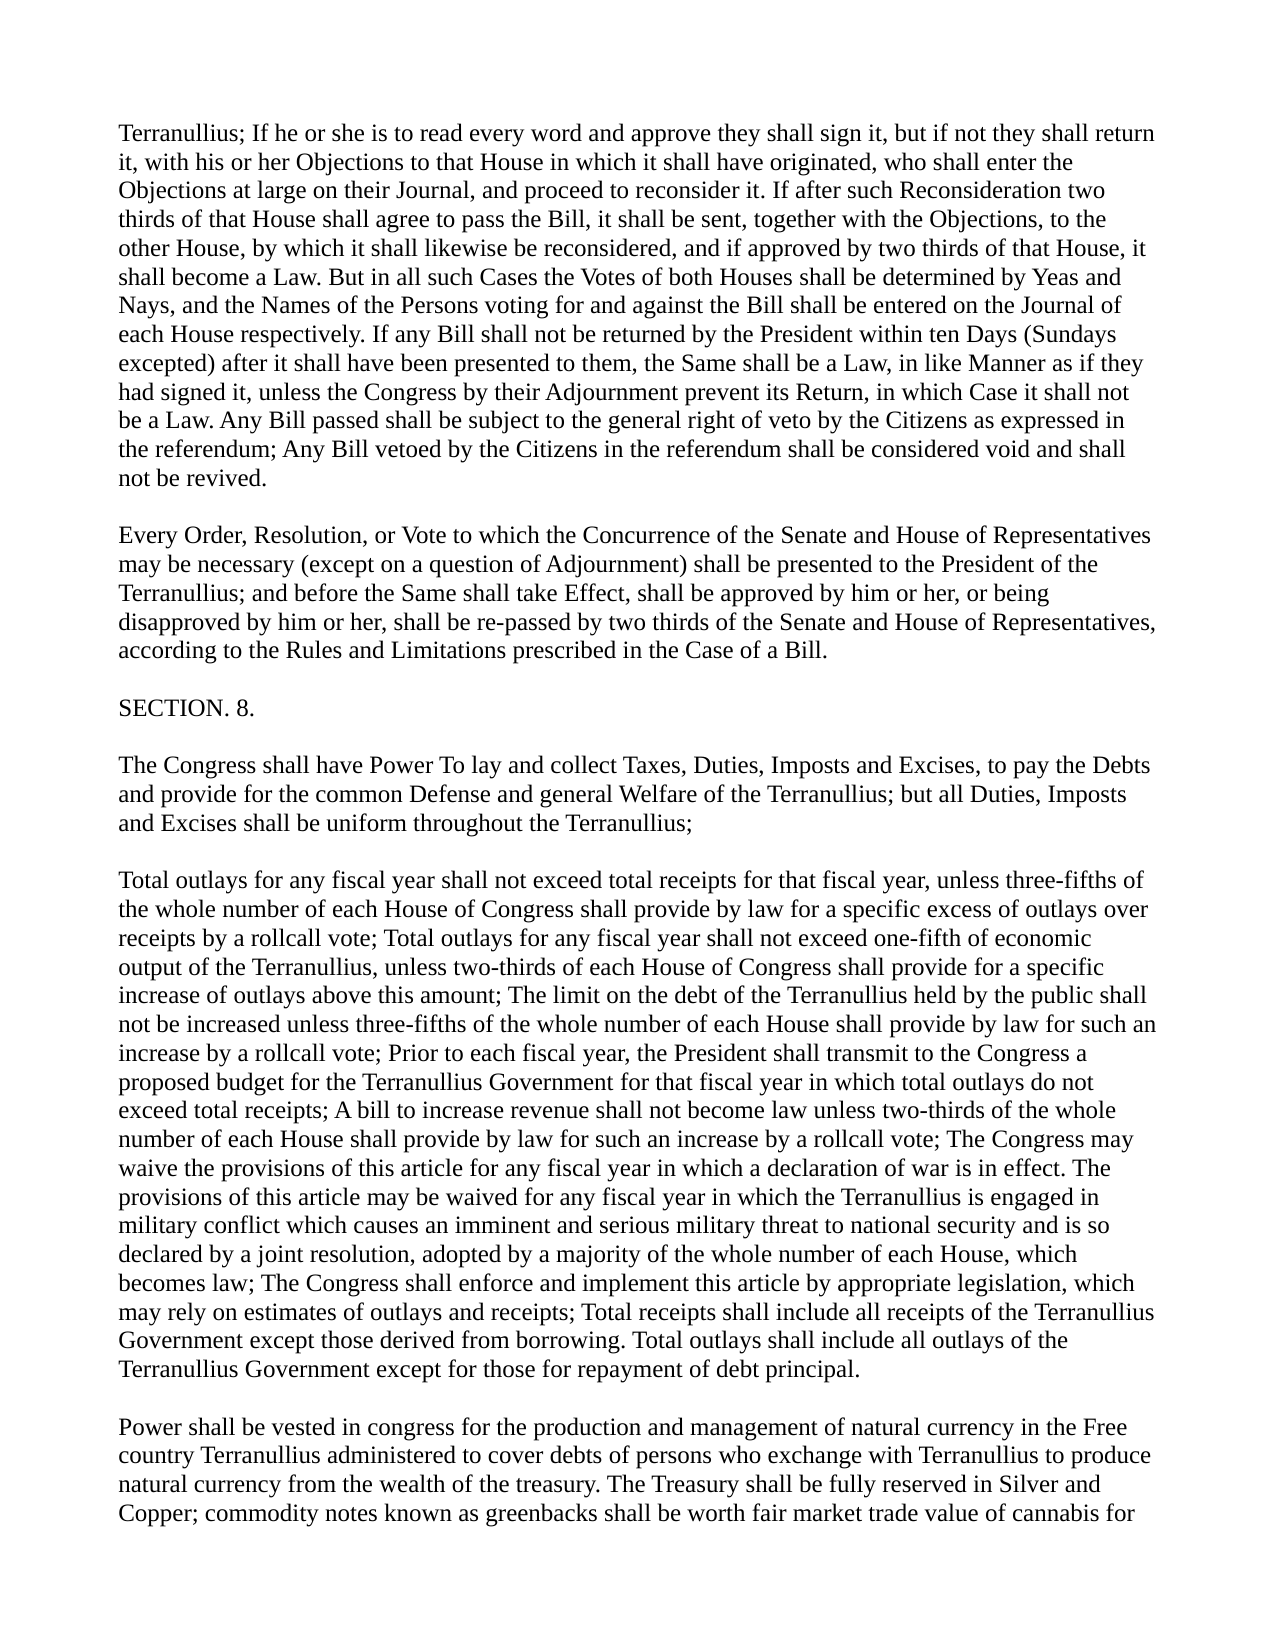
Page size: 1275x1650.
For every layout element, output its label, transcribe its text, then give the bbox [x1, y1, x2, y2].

text Terranullius; If he or she is to read every word and approve they shall sign it, but if not they shall return it, with his or her Objections to that House in which it shall have originated, who shall enter the Objections at large on their Journal, and proceed to reconsider it. If after such Reconsideration two thirds of that House shall agree to pass the Bill, it shall be sent, together with the Objections, to the other House, by which it shall likewise be reconsidered, and if approved by two thirds of that House, it shall become a Law. But in all such Cases the Votes of both Houses shall be determined by Yeas and Nays, and the Names of the Persons voting for and against the Bill shall be entered on the Journal of each House respectively. If any Bill shall not be returned by the President within ten Days (Sundays excepted) after it shall have been presented to them, the Same shall be a Law, in like Manner as if they had signed it, unless the Congress by their Adjournment prevent its Return, in which Case it shall not be a Law. Any Bill passed shall be subject to the general right of veto by the Citizens as expressed in the referendum; Any Bill vetoed by the Citizens in the referendum shall be considered void and shall not be revived. Every Order, Resolution, or Vote to which the Concurrence of the Senate and House of Representatives may be necessary (except on a question of Adjournment) shall be presented to the President of the Terranullius; and before the Same shall take Effect, shall be approved by him or her, or being disapproved by him or her, shall be re-passed by two thirds of the Senate and House of Representatives, according to the Rules and Limitations prescribed in the Case of a Bill. SECTION. 8. The Congress shall have Power To lay and collect Taxes, Duties, Imposts and Excises, to pay the Debts and provide for the common Defense and general Welfare of the Terranullius; but all Duties, Imposts and Excises shall be uniform throughout the Terranullius; Total outlays for any fiscal year shall not exceed total receipts for that fiscal year, unless three-fifths of the whole number of each House of Congress shall provide by law for a specific excess of outlays over receipts by a rollcall vote; Total outlays for any fiscal year shall not exceed one-fifth of economic output of the Terranullius, unless two-thirds of each House of Congress shall provide for a specific increase of outlays above this amount; The limit on the debt of the Terranullius held by the public shall not be increased unless three-fifths of the whole number of each House shall provide by law for such an increase by a rollcall vote; Prior to each fiscal year, the President shall transmit to the Congress a proposed budget for the Terranullius Government for that fiscal year in which total outlays do not exceed total receipts; A bill to increase revenue shall not become law unless two-thirds of the whole number of each House shall provide by law for such an increase by a rollcall vote; The Congress may waive the provisions of this article for any fiscal year in which a declaration of war is in effect. The provisions of this article may be waived for any fiscal year in which the Terranullius is engaged in military conflict which causes an imminent and serious military threat to national security and is so declared by a joint resolution, adopted by a majority of the whole number of each House, which becomes law; The Congress shall enforce and implement this article by appropriate legislation, which may rely on estimates of outlays and receipts; Total receipts shall include all receipts of the Terranullius Government except those derived from borrowing. Total outlays shall include all outlays of the Terranullius Government except for those for repayment of debt principal. Power shall be vested in congress for the production and management of natural currency in the Free country Terranullius administered to cover debts of persons who exchange with Terranullius to produce natural currency from the wealth of the treasury. The Treasury shall be fully reserved in Silver and Copper; commodity notes known as greenbacks shall be worth fair market trade value of cannabis for [118, 118, 1157, 1527]
